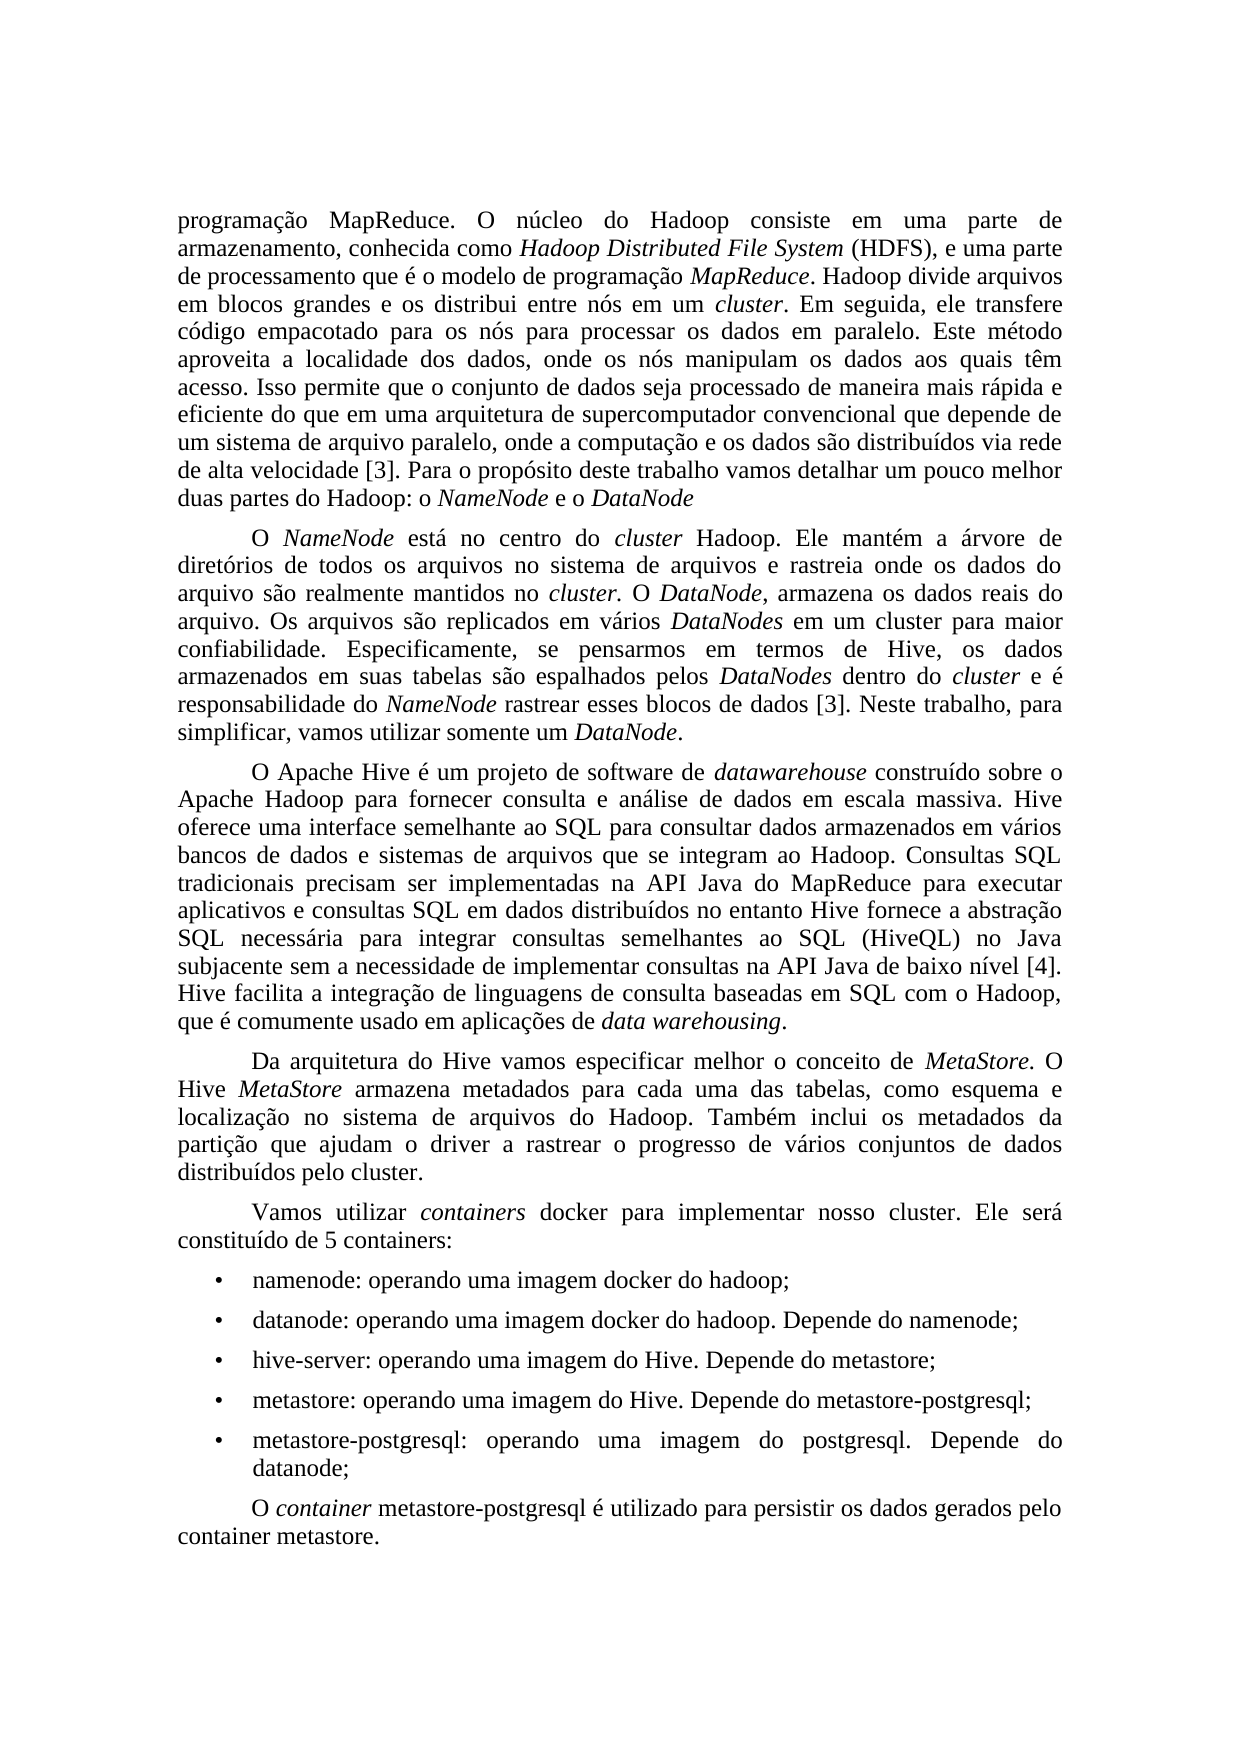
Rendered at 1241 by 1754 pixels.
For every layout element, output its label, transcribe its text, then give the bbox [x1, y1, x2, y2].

list metastore: operando uma imagem do Hive. Depende do metastore-postgresql; [215, 1386, 1063, 1414]
text O Apache Hive é um projeto de software de datawarehouse construído sobre o Apache Hadoop para fornecer consulta e análise de dados em escala massiva. Hive oferece uma interface semelhante ao SQL para consultar dados armazenados em vários bancos de dados e sistemas de arquivos que se integram ao Hadoop. Consultas SQL tradicionais precisam ser implementadas na API Java do MapReduce para executar aplicativos e consultas SQL em dados distribuídos no entanto Hive fornece a abstração SQL necessária para integrar consultas semelhantes ao SQL (HiveQL) no Java subjacente sem a necessidade de implementar consultas na API Java de baixo nível [4]. Hive facilita a integração de linguagens de consulta baseadas em SQL com o Hadoop, que é comumente usado em aplicações de data warehousing. [177, 758, 1063, 1035]
text O container metastore-postgresql é utilizado para persistir os dados gerados pelo container metastore. [177, 1494, 1063, 1550]
text O NameNode está no centro do cluster Hadoop. Ele mantém a árvore de diretórios de todos os arquivos no sistema de arquivos e rastreia onde os dados do arquivo são realmente mantidos no cluster. O DataNode, armazena os dados reais do arquivo. Os arquivos são replicados em vários DataNodes em um cluster para maior confiabilidade. Especificamente, se pensarmos em termos de Hive, os dados armazenados em suas tabelas são espalhados pelos DataNodes dentro do cluster e é responsabilidade do NameNode rastrear esses blocos de dados [3]. Neste trabalho, para simplificar, vamos utilizar somente um DataNode. [177, 524, 1063, 746]
text Da arquitetura do Hive vamos especificar melhor o conceito de MetaStore. O Hive MetaStore armazena metadados para cada uma das tabelas, como esquema e localização no sistema de arquivos do Hadoop. Também inclui os metadados da partição que ajudam o driver a rastrear o progresso de vários conjuntos de dados distribuídos pelo cluster. [177, 1047, 1063, 1186]
list hive-server: operando uma imagem do Hive. Depende do metastore; [215, 1346, 1063, 1374]
text Vamos utilizar containers docker para implementar nosso cluster. Ele será constituído de 5 containers: [177, 1198, 1063, 1254]
list datanode: operando uma imagem docker do hadoop. Depende do namenode; [215, 1306, 1063, 1334]
list namenode: operando uma imagem docker do hadoop; [215, 1266, 1063, 1294]
text programação MapReduce. O núcleo do Hadoop consiste em uma parte de armazenamento, conhecida como Hadoop Distributed File System (HDFS), e uma parte de processamento que é o modelo de programação MapReduce. Hadoop divide arquivos em blocos grandes e os distribui entre nós em um cluster. Em seguida, ele transfere código empacotado para os nós para processar os dados em paralelo. Este método aproveita a localidade dos dados, onde os nós manipulam os dados aos quais têm acesso. Isso permite que o conjunto de dados seja processado de maneira mais rápida e eficiente do que em uma arquitetura de supercomputador convencional que depende de um sistema de arquivo paralelo, onde a computação e os dados são distribuídos via rede de alta velocidade [3]. Para o propósito deste trabalho vamos detalhar um pouco melhor duas partes do Hadoop: o NameNode e o DataNode [177, 207, 1063, 511]
list metastore-postgresql: operando uma imagem do postgresql. Depende do datanode; [215, 1427, 1063, 1482]
